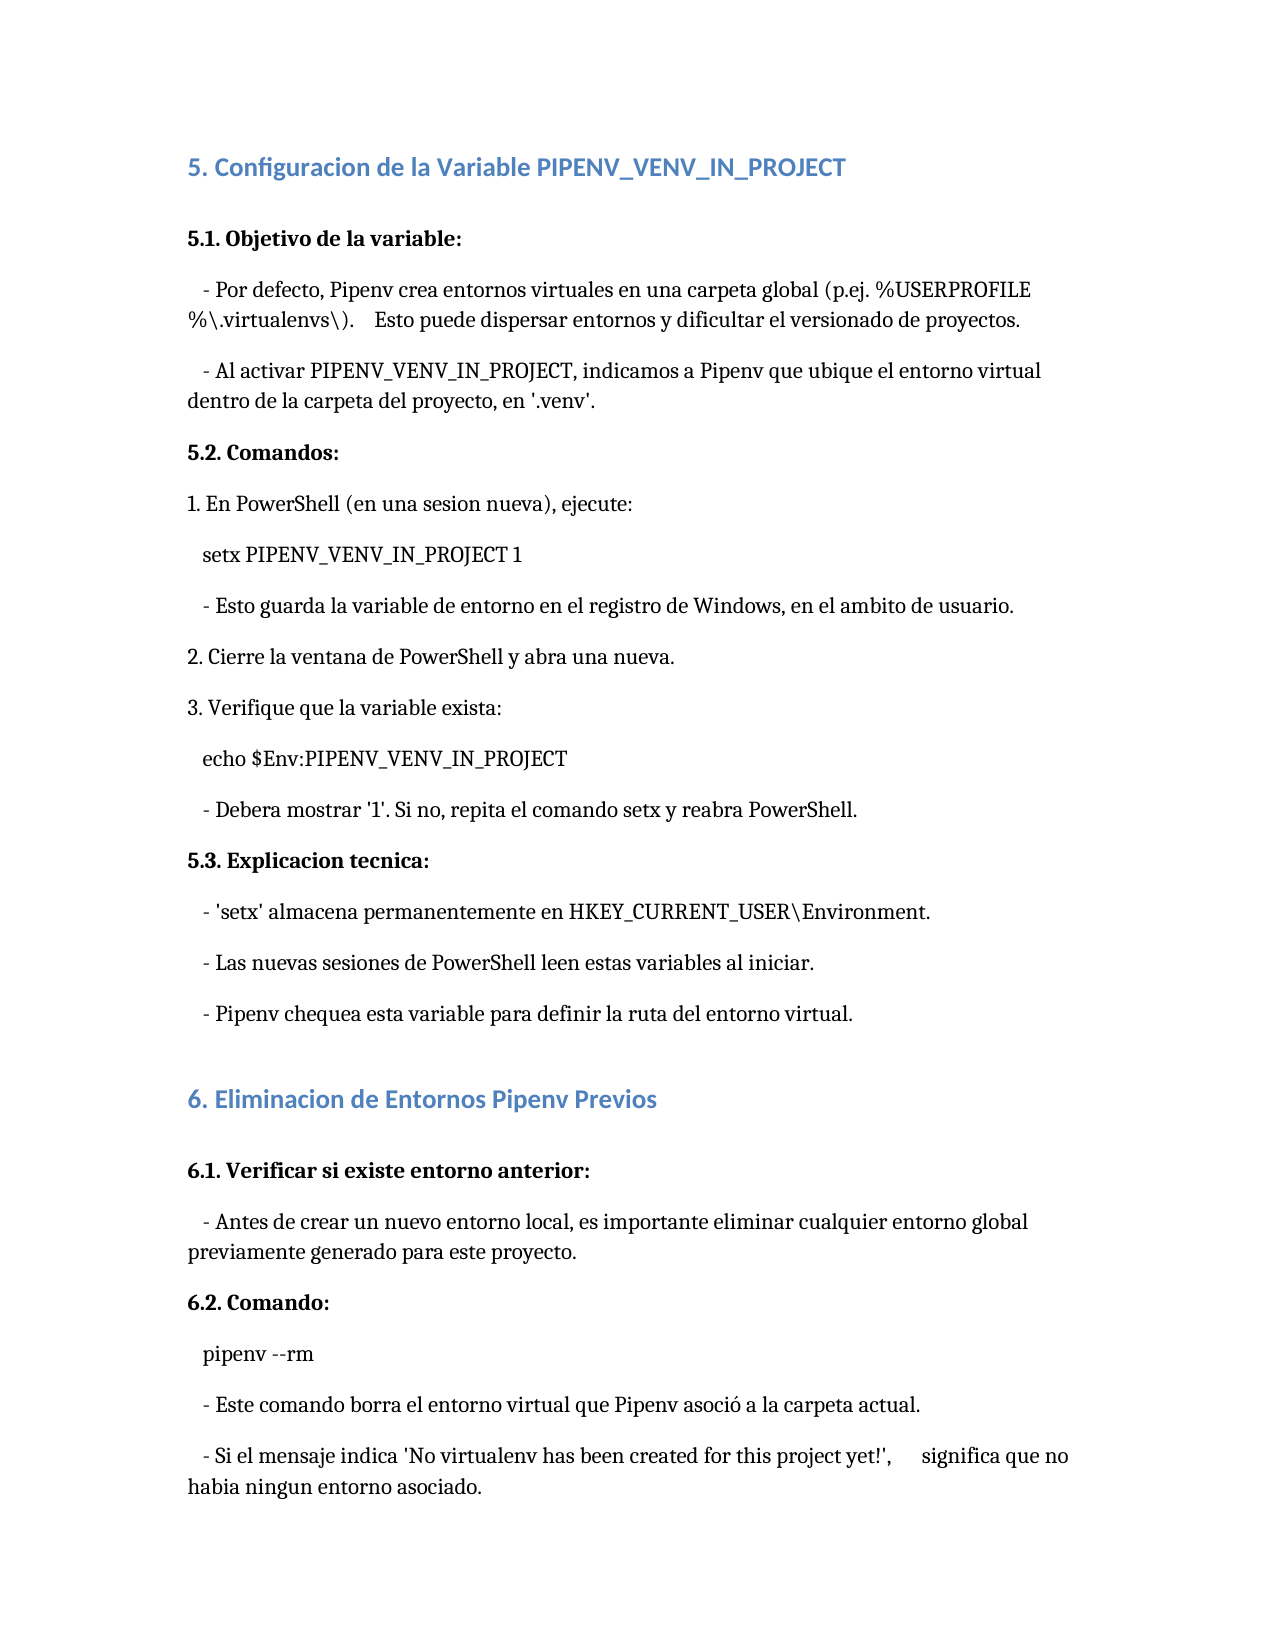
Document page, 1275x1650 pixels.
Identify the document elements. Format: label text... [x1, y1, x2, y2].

text setx PIPENV_VENV_IN_PROJECT 1 [187, 541, 1087, 568]
text - Debera mostrar '1'. Si no, repita el comando setx y reabra PowerShell. [187, 797, 1087, 823]
text - Este comando borra el entorno virtual que Pipenv asoció a la carpeta actual. [187, 1392, 1087, 1419]
text 5.2. Comandos: [187, 439, 1087, 466]
text 6.2. Comando: [187, 1290, 1087, 1317]
subtitle 6. Eliminacion de Entornos Pipenv Previos [187, 1082, 1087, 1153]
text 6.1. Verificar si existe entorno anterior: [187, 1158, 1087, 1184]
text - Antes de crear un nuevo entorno local, es importante eliminar cualquier entorno global previamente generado para este proyecto. [187, 1209, 1087, 1266]
text - Esto guarda la variable de entorno en el registro de Windows, en el ambito de usuario. [187, 592, 1087, 619]
text - 'setx' almacena permanentemente en HKEY_CURRENT_USER\Environment. [187, 899, 1087, 925]
text 5.1. Objetivo de la variable: [187, 226, 1087, 252]
text 2. Cierre la ventana de PowerShell y abra una nueva. [187, 643, 1087, 670]
text - Si el mensaje indica 'No virtualenv has been created for this project yet!', significa que no habia ningun entorno asociado. [187, 1443, 1087, 1500]
text - Pipenv chequea esta variable para definir la ruta del entorno virtual. [187, 1001, 1087, 1057]
text 3. Verifique que la variable exista: [187, 694, 1087, 721]
text - Al activar PIPENV_VENV_IN_PROJECT, indicamos a Pipenv que ubique el entorno virtual dentro de la carpeta del proyecto, en '.venv'. [187, 358, 1087, 415]
text echo $Env:PIPENV_VENV_IN_PROJECT [187, 746, 1087, 772]
text 1. En PowerShell (en una sesion nueva), ejecute: [187, 490, 1087, 517]
text 5.3. Explicacion tecnica: [187, 848, 1087, 874]
text - Las nuevas sesiones de PowerShell leen estas variables al iniciar. [187, 950, 1087, 976]
text - Por defecto, Pipenv crea entornos virtuales en una carpeta global (p.ej. %USERPROFILE%\.virtualenvs\). Esto puede dispersar entornos y dificultar el versionado de proyectos. [187, 277, 1087, 333]
text pipenv --rm [187, 1341, 1087, 1368]
subtitle 5. Configuracion de la Variable PIPENV_VENV_IN_PROJECT [187, 150, 1087, 221]
